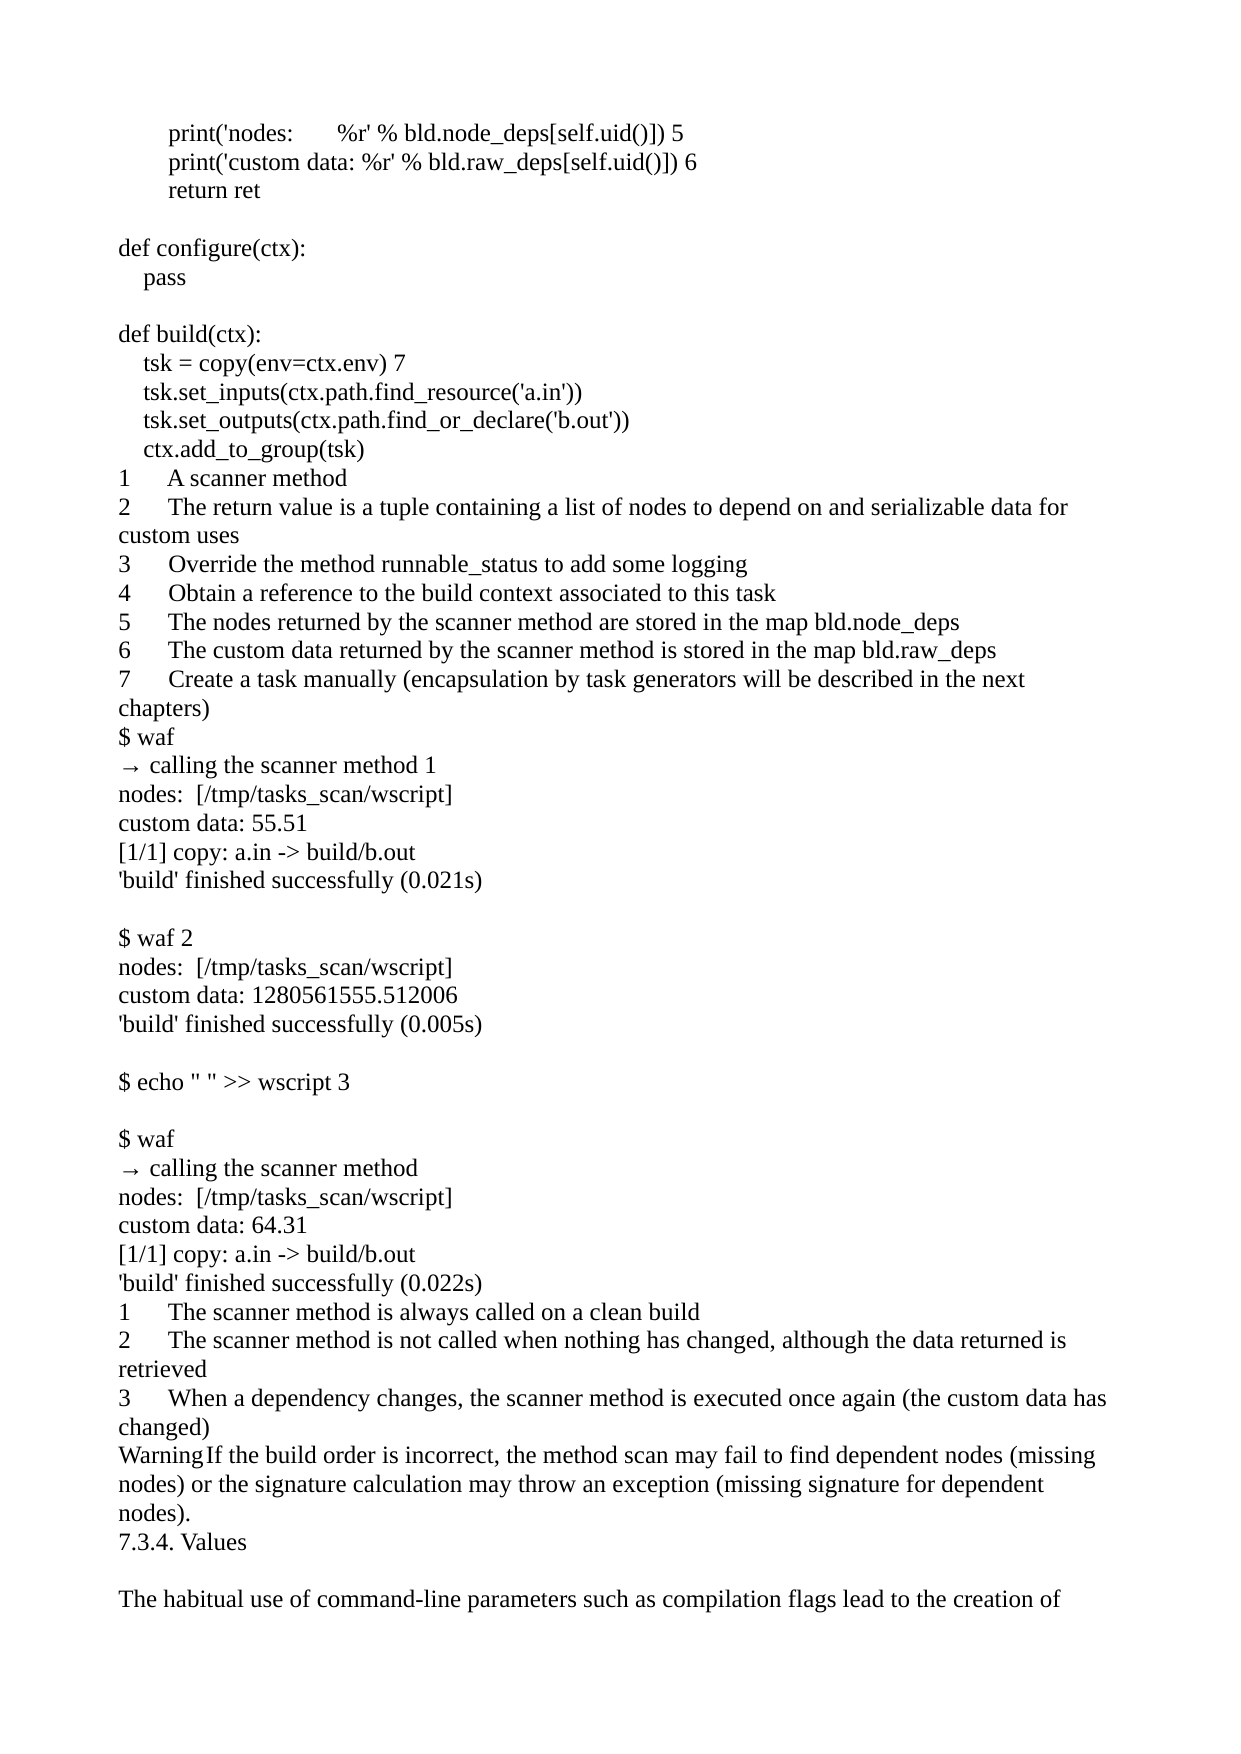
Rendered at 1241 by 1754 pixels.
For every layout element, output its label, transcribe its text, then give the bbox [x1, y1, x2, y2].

text 2 The scanner method is not called when nothing has changed, although the data returned is retrieved [118, 1326, 1122, 1383]
text → calling the scanner method 1 [118, 751, 1122, 779]
text 'build' finished successfully (0.022s) [118, 1268, 1122, 1297]
text $ waf [118, 1124, 1122, 1153]
text 'build' finished successfully (0.021s) [118, 866, 1122, 894]
text def build(ctx): [118, 319, 1122, 348]
text 3 When a dependency changes, the scanner method is executed once again (the custom data has changed) [118, 1383, 1122, 1441]
text tsk = copy(env=ctx.env) 7 [118, 348, 1122, 377]
text [1/1] copy: a.in -> build/b.out [118, 837, 1122, 866]
text 4 Obtain a reference to the build context associated to this task [118, 578, 1122, 607]
text custom data: 1280561555.512006 [118, 981, 1122, 1009]
text 3 Override the method runnable_status to add some logging [118, 549, 1122, 578]
text return ret [118, 176, 1122, 204]
text print('nodes: %r' % bld.node_deps[self.uid()]) 5 [118, 118, 1122, 147]
text print('custom data: %r' % bld.raw_deps[self.uid()]) 6 [118, 147, 1122, 176]
text → calling the scanner method [118, 1153, 1122, 1182]
text $ waf 2 [118, 923, 1122, 952]
text 1 A scanner method [118, 463, 1122, 492]
text ctx.add_to_group(tsk) [118, 434, 1122, 463]
text 'build' finished successfully (0.005s) [118, 1009, 1122, 1038]
text custom data: 55.51 [118, 808, 1122, 837]
text nodes: [/tmp/tasks_scan/wscript] [118, 952, 1122, 981]
text pass [118, 262, 1122, 291]
text nodes: [/tmp/tasks_scan/wscript] [118, 1182, 1122, 1211]
text The habitual use of command-line parameters such as compilation flags lead to the creation of [118, 1584, 1122, 1613]
text 5 The nodes returned by the scanner method are stored in the map bld.node_deps [118, 607, 1122, 636]
text [1/1] copy: a.in -> build/b.out [118, 1239, 1122, 1268]
text $ waf [118, 722, 1122, 751]
text 7.3.4. Values [118, 1527, 1122, 1556]
text $ echo " " >> wscript 3 [118, 1067, 1122, 1096]
text Warning If the build order is incorrect, the method scan may fail to find dependent nodes (missing nodes) or the signature calculation may throw an exception (missing signature for dependent nodes). [118, 1441, 1122, 1527]
text 1 The scanner method is always called on a clean build [118, 1297, 1122, 1326]
text 6 The custom data returned by the scanner method is stored in the map bld.raw_deps [118, 636, 1122, 664]
text def configure(ctx): [118, 233, 1122, 262]
text tsk.set_outputs(ctx.path.find_or_declare('b.out')) [118, 406, 1122, 434]
text custom data: 64.31 [118, 1211, 1122, 1239]
text 7 Create a task manually (encapsulation by task generators will be described in the next chapters) [118, 664, 1122, 722]
text 2 The return value is a tuple containing a list of nodes to depend on and serializable data for custom uses [118, 492, 1122, 549]
text tsk.set_inputs(ctx.path.find_resource('a.in')) [118, 377, 1122, 406]
text nodes: [/tmp/tasks_scan/wscript] [118, 779, 1122, 808]
